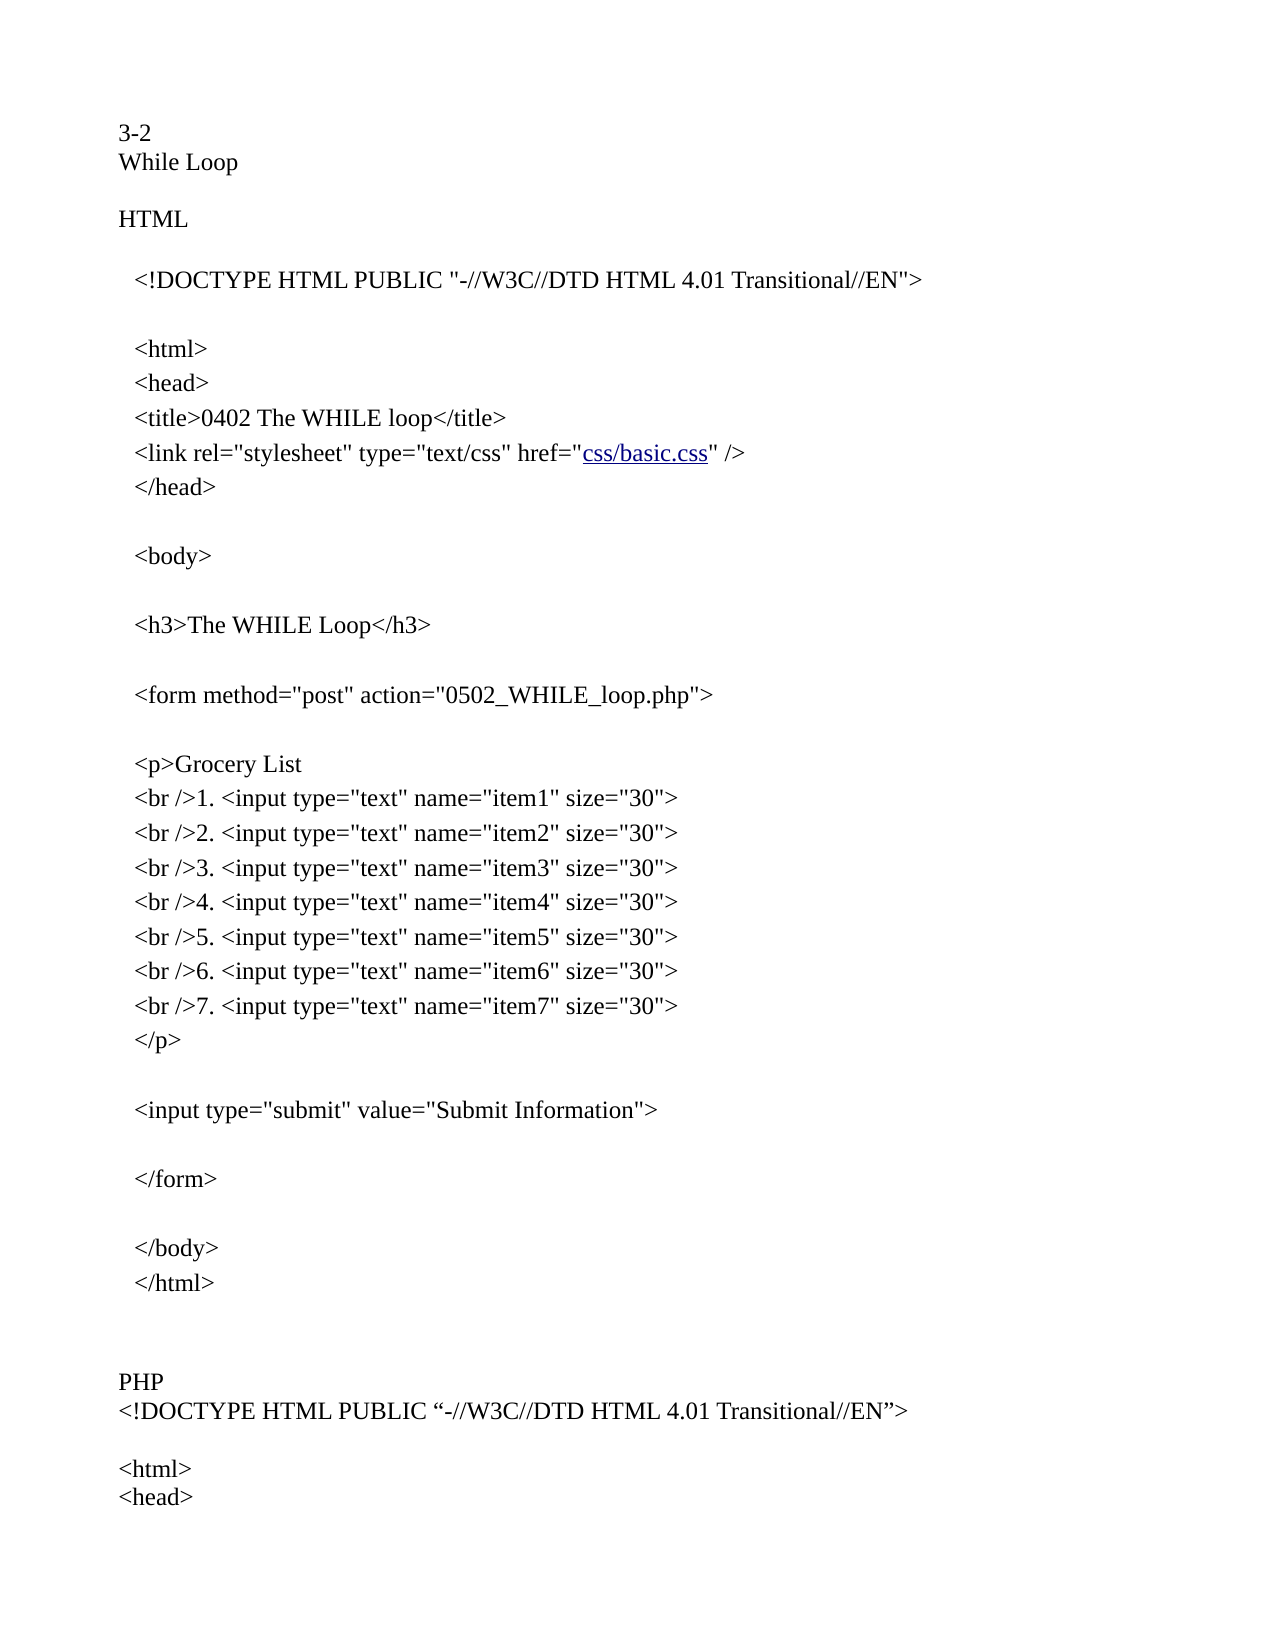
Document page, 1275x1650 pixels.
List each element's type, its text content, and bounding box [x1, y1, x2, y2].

text PHP [118, 1367, 1157, 1396]
text <head> [118, 1482, 1157, 1511]
table_cell <br />4. <input type="text" name="item4" size="30"> [131, 884, 928, 919]
table_cell [118, 1230, 131, 1265]
table_cell [118, 608, 131, 642]
table_cell [118, 919, 131, 953]
table_cell [118, 1196, 131, 1230]
table_cell <br />7. <input type="text" name="item7" size="30"> [131, 988, 928, 1023]
table_header [118, 262, 131, 296]
table_cell [118, 573, 131, 608]
table_cell <br />6. <input type="text" name="item6" size="30"> [131, 954, 928, 988]
table_cell [131, 1126, 928, 1161]
table_cell [118, 1057, 131, 1092]
table_header <!DOCTYPE HTML PUBLIC "-//W3C//DTD HTML 4.01 Transitional//EN"> [131, 262, 928, 296]
table_cell <h3>The WHILE Loop</h3> [131, 608, 928, 642]
table_cell [118, 746, 131, 781]
table_cell [118, 296, 131, 331]
table_cell [118, 366, 131, 400]
table_cell <body> [131, 539, 928, 573]
table_cell [131, 1299, 928, 1310]
table_cell [131, 296, 928, 331]
table_cell [118, 954, 131, 988]
table_cell <head> [131, 366, 928, 400]
table_cell <br />2. <input type="text" name="item2" size="30"> [131, 815, 928, 850]
table_cell [118, 435, 131, 469]
table_cell </body> [131, 1230, 928, 1265]
table_cell [118, 711, 131, 746]
table_cell [118, 1265, 131, 1299]
table_cell [131, 573, 928, 608]
table_cell [118, 815, 131, 850]
table_cell [131, 711, 928, 746]
table_cell </form> [131, 1161, 928, 1196]
table_cell [118, 331, 131, 366]
text <!DOCTYPE HTML PUBLIC “-//W3C//DTD HTML 4.01 Transitional//EN”> [118, 1396, 1157, 1425]
text 3-2 [118, 118, 1157, 147]
table_cell </html> [131, 1265, 928, 1299]
table_cell [118, 677, 131, 711]
table_cell <title>0402 The WHILE loop</title> [131, 400, 928, 435]
table_cell [131, 504, 928, 538]
table_cell <link rel="stylesheet" type="text/css" href="css/basic.css" /> [131, 435, 928, 469]
table_cell </head> [131, 469, 928, 504]
table_cell [118, 1092, 131, 1126]
table_cell [118, 642, 131, 677]
text While Loop [118, 147, 1157, 176]
table_cell [118, 400, 131, 435]
table_cell <br />1. <input type="text" name="item1" size="30"> [131, 781, 928, 815]
table_cell [118, 1161, 131, 1196]
table_cell [118, 884, 131, 919]
table_cell [118, 469, 131, 504]
table_cell [118, 504, 131, 538]
table_cell <p>Grocery List [131, 746, 928, 781]
table_cell <input type="submit" value="Submit Information"> [131, 1092, 928, 1126]
table_cell </p> [131, 1023, 928, 1057]
table_cell [118, 988, 131, 1023]
table_cell [118, 781, 131, 815]
table_cell [118, 850, 131, 884]
table_cell [131, 642, 928, 677]
table_cell <br />3. <input type="text" name="item3" size="30"> [131, 850, 928, 884]
table_cell [118, 539, 131, 573]
text HTML [118, 204, 1157, 233]
table_cell [131, 1057, 928, 1092]
table_cell <form method="post" action="0502_WHILE_loop.php"> [131, 677, 928, 711]
table_cell [118, 1023, 131, 1057]
table_cell [131, 1196, 928, 1230]
table_cell <br />5. <input type="text" name="item5" size="30"> [131, 919, 928, 953]
table_cell <html> [131, 331, 928, 366]
table_cell [118, 1126, 131, 1161]
table_cell [118, 1299, 131, 1310]
text <html> [118, 1454, 1157, 1482]
